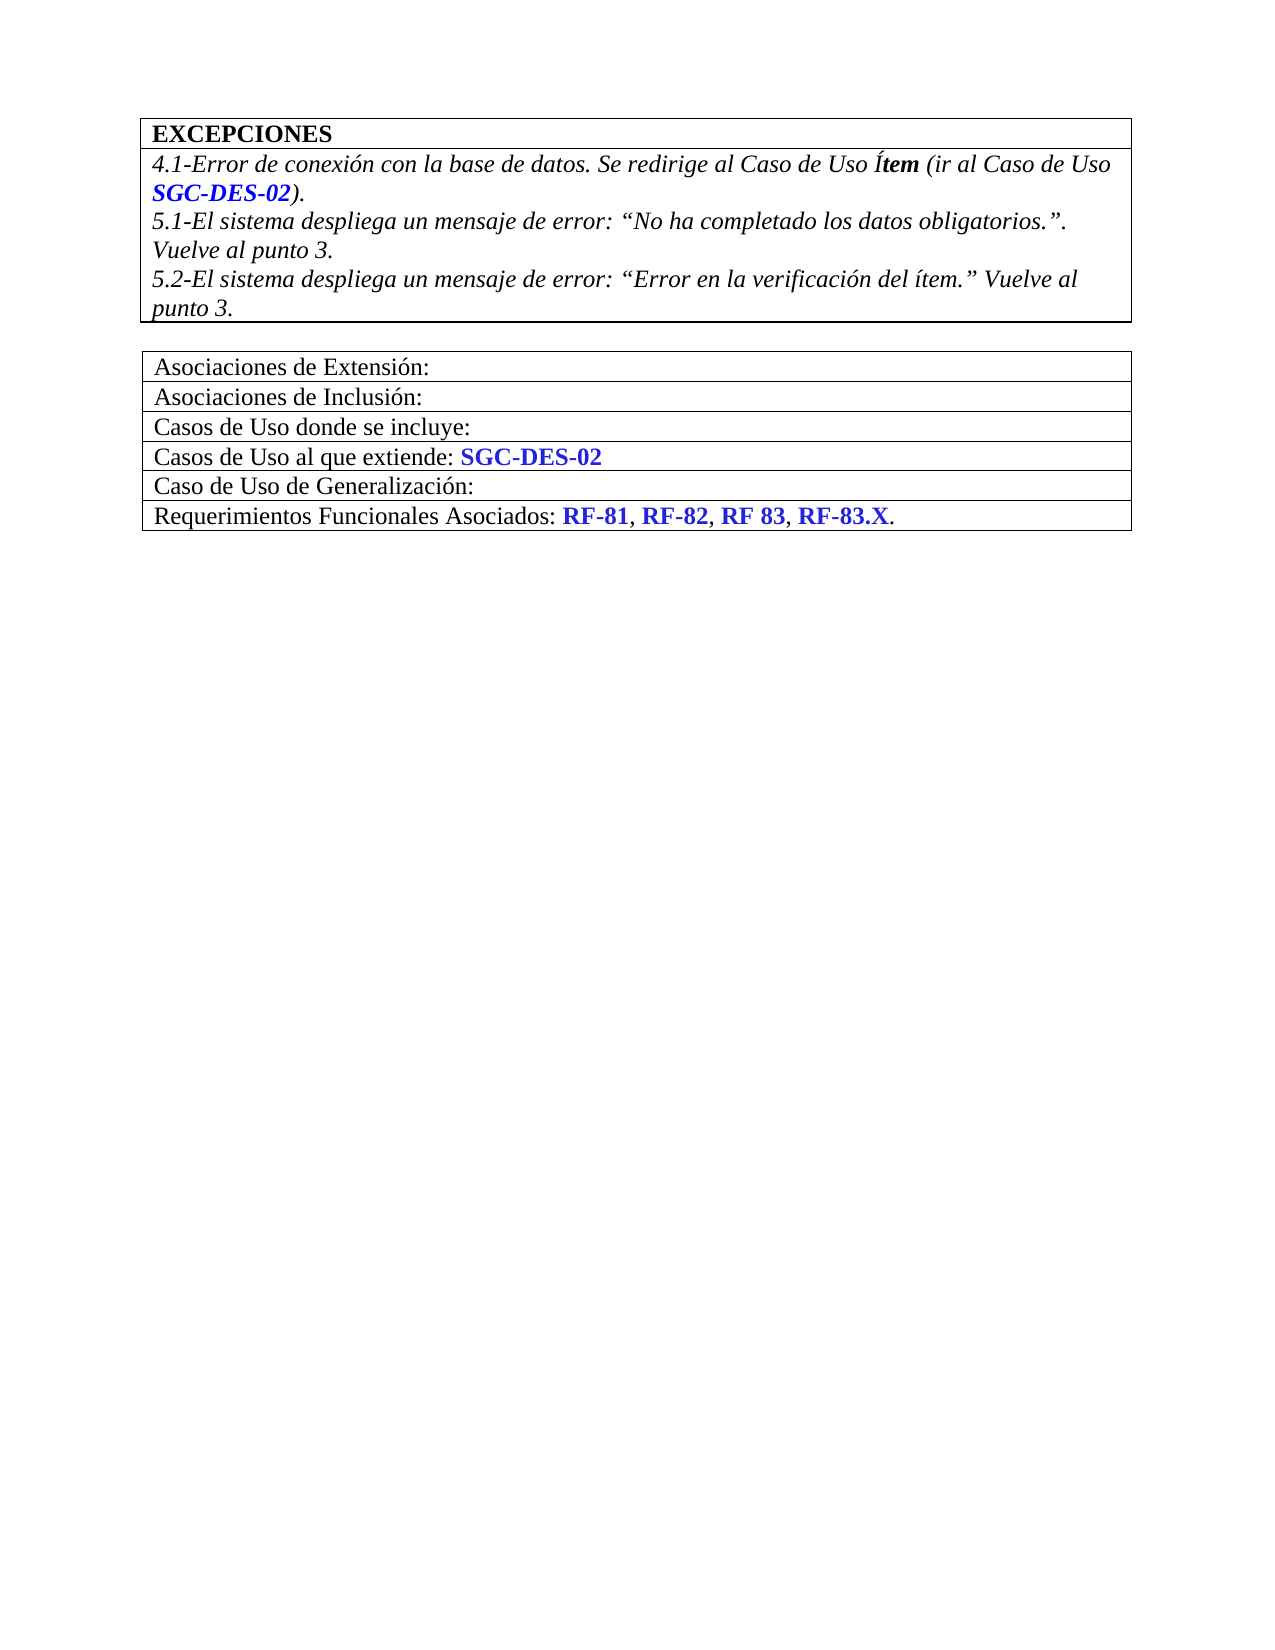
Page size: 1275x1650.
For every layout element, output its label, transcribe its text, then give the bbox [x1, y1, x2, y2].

table_cell 4.1-Error de conexión con la base de datos. Se redirige al Caso de Uso Ítem (ir al Caso de Uso SGC-DES-02). 5.1-El sistema despliega un mensaje de error: “No ha completado los datos obligatorios.”. Vuelve al punto 3. 5.2-El sistema despliega un mensaje de error: “Error en la verificación del ítem.” Vuelve al punto 3. [141, 149, 1131, 321]
table_header EXCEPCIONES [141, 119, 1131, 148]
table_header Asociaciones de Extensión: [143, 352, 1131, 381]
table_cell Caso de Uso de Generalización: [143, 471, 1131, 500]
table_cell Asociaciones de Inclusión: [143, 382, 1131, 411]
table_cell Requerimientos Funcionales Asociados: RF-81, RF-82, RF 83, RF-83.X. [143, 501, 1131, 530]
table_cell Casos de Uso donde se incluye: [143, 412, 1131, 441]
table_cell Casos de Uso al que extiende: SGC-DES-02 [143, 442, 1131, 470]
